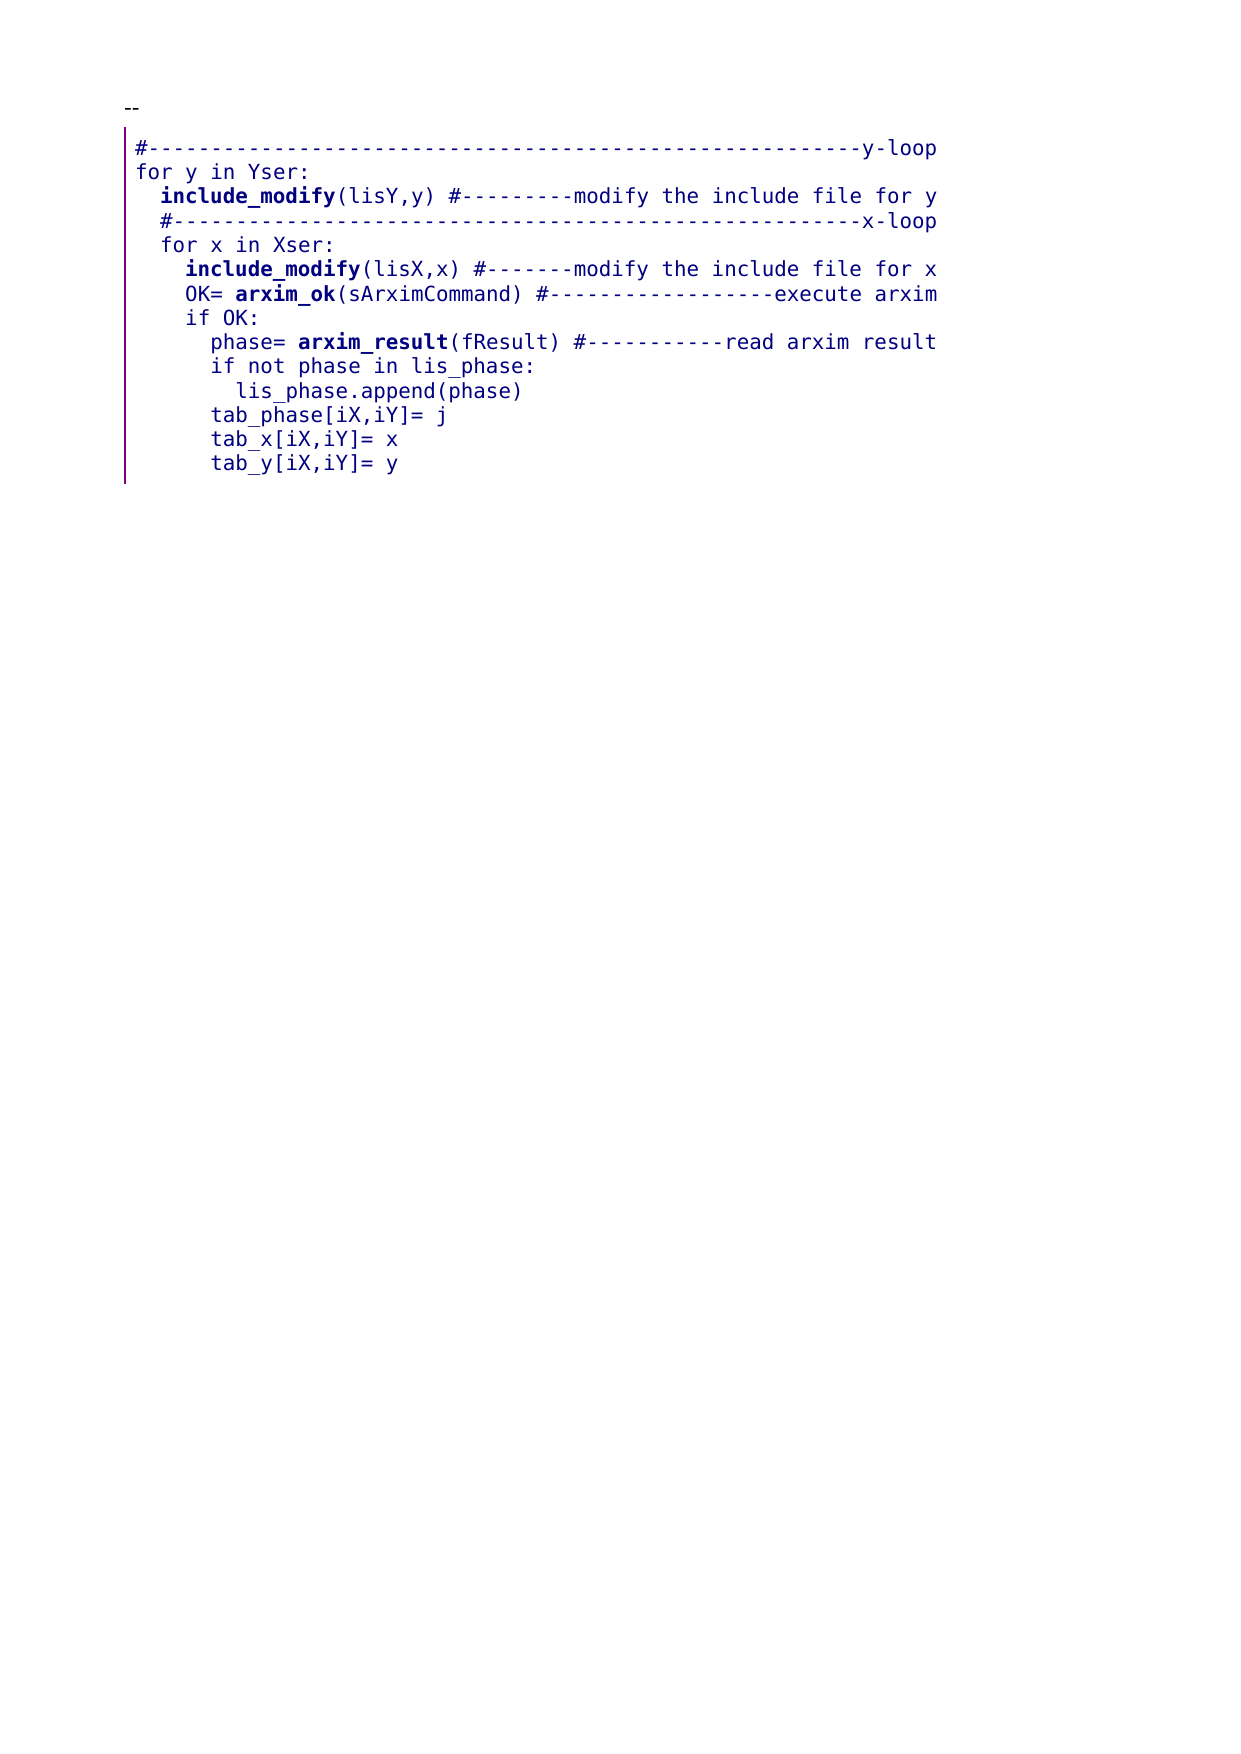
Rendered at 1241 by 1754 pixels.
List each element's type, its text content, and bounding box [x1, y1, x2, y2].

text -- [124, 94, 1116, 121]
text include_modify(lisY,y) #---------modify the include file for y [126, 184, 1116, 209]
text if OK: [126, 306, 1116, 330]
text if not phase in lis_phase: [126, 354, 1116, 379]
text OK= arxim_ok(sArximCommand) #------------------execute arxim [126, 282, 1116, 306]
text tab_y[iX,iY]= y [126, 451, 1116, 484]
text #---------------------------------------------------------y-loop [126, 127, 1116, 160]
text tab_x[iX,iY]= x [126, 427, 1116, 451]
text phase= arxim_result(fResult) #-----------read arxim result [126, 330, 1116, 354]
text #-------------------------------------------------------x-loop [126, 209, 1116, 233]
text lis_phase.append(phase) [126, 379, 1116, 403]
text include_modify(lisX,x) #-------modify the include file for x [126, 257, 1116, 282]
text for x in Xser: [126, 233, 1116, 257]
text tab_phase[iX,iY]= j [126, 403, 1116, 427]
text for y in Yser: [126, 160, 1116, 184]
